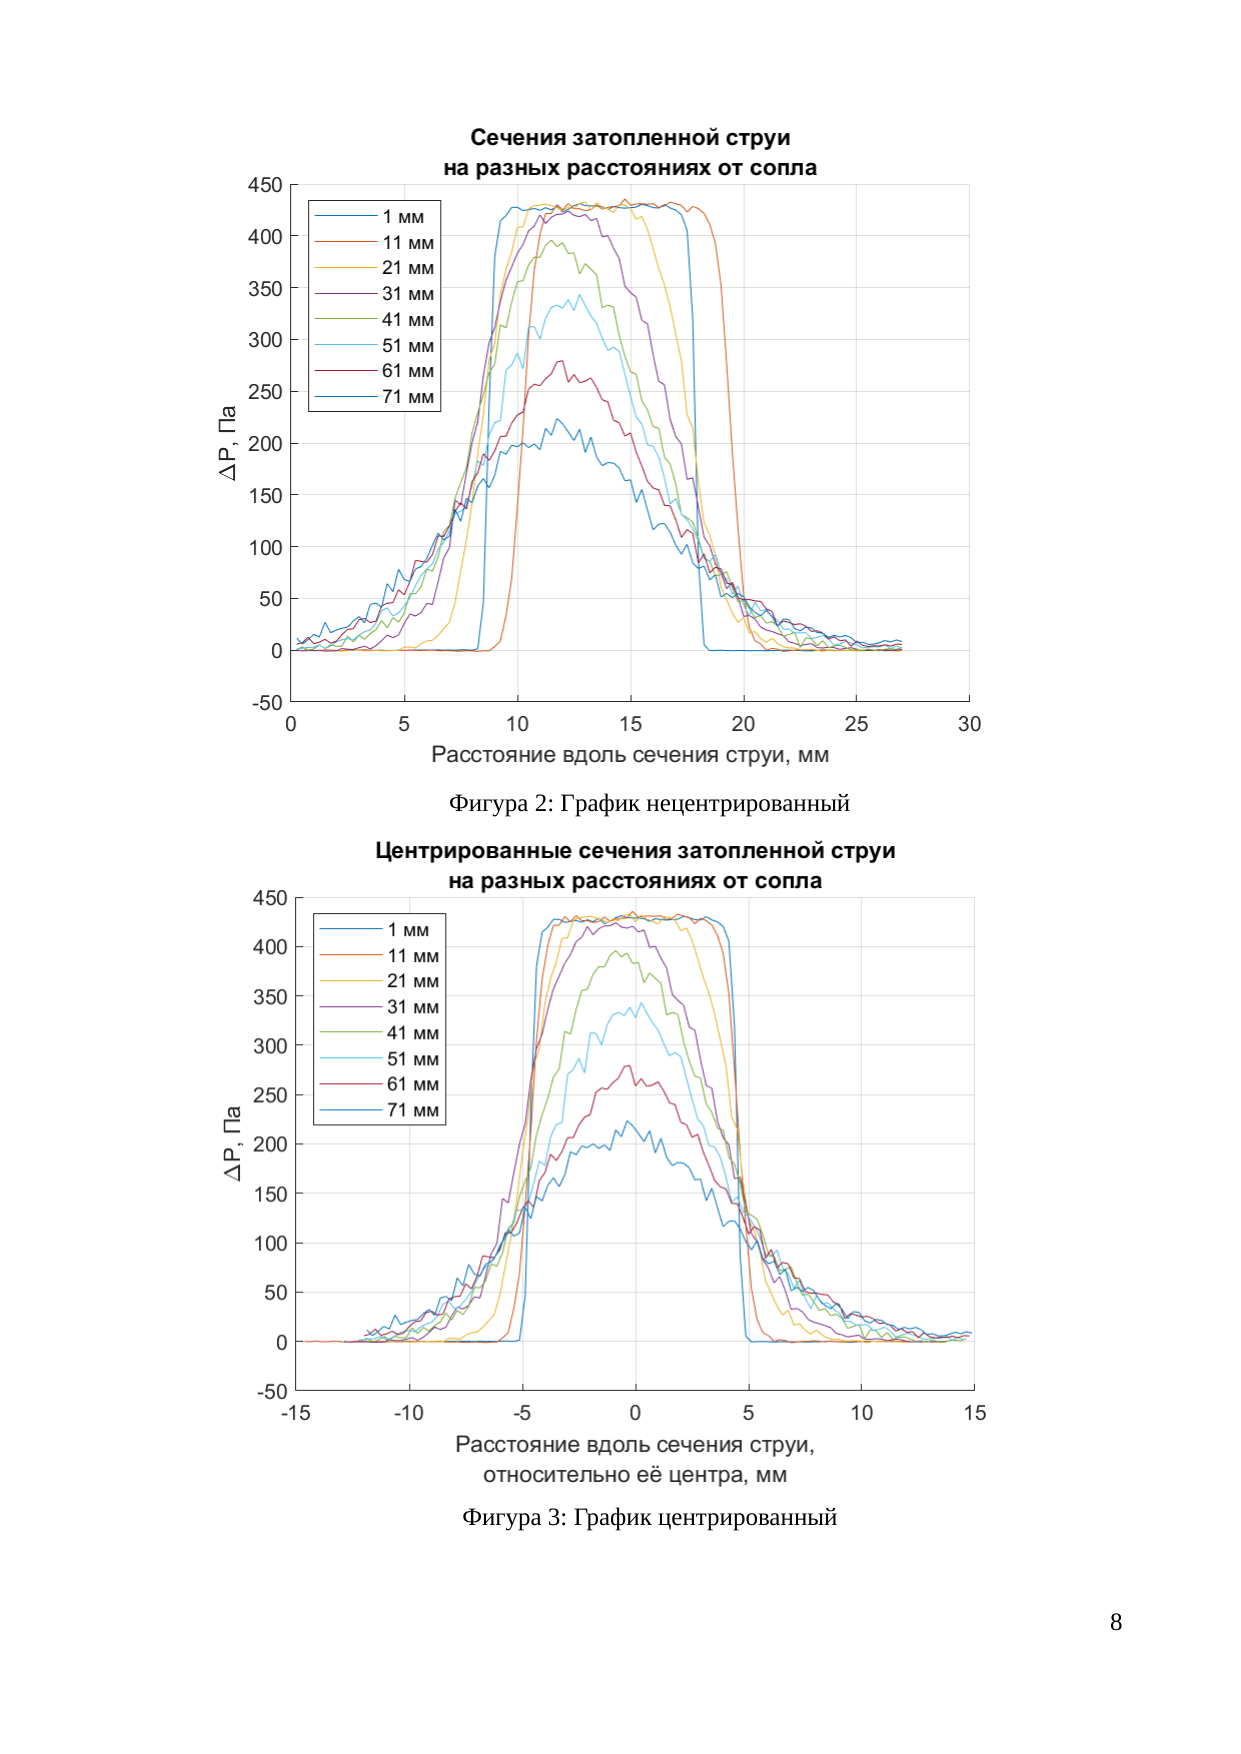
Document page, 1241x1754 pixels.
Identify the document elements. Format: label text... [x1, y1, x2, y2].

picture [182, 831, 1058, 1488]
text Фигура 3: График центрированный [118, 1502, 1122, 1531]
picture [177, 118, 1053, 774]
text Фигура 2: График нецентрированный [118, 788, 1122, 817]
